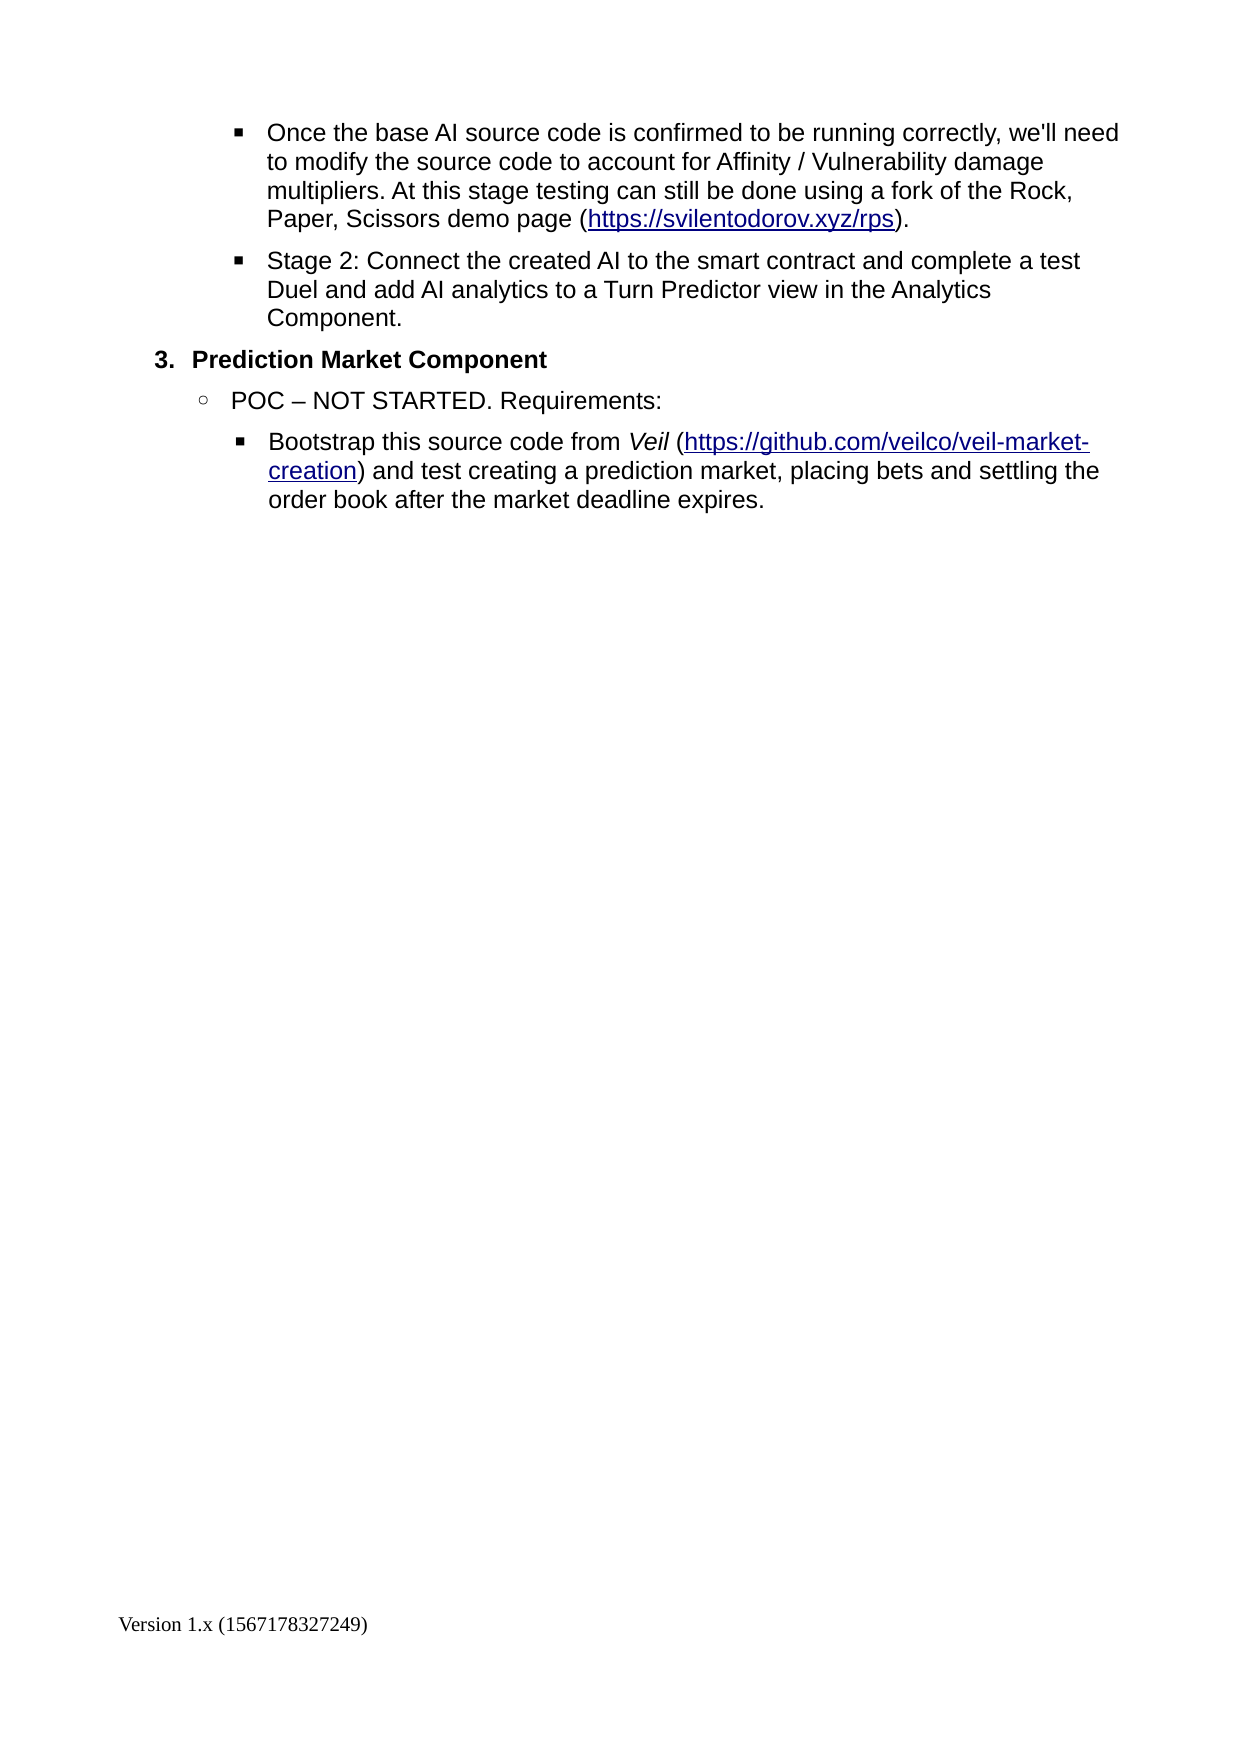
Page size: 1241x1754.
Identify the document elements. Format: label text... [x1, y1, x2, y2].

list Bootstrap this source code from Veil (https://github.com/veilco/veil-market-creation) and test creating a prediction market, placing bets and settling the order book after the market deadline expires. [231, 427, 1122, 513]
list Stage 2: Connect the created AI to the smart contract and complete a test Duel and add AI analytics to a Turn Predictor view in the Analytics Component. [229, 246, 1122, 332]
list POC – NOT STARTED. Requirements: [193, 386, 1122, 415]
list Prediction Market Component [154, 344, 1122, 373]
list Once the base AI source code is confirmed to be running correctly, we'll need to modify the source code to account for Affinity / Vulnerability damage multipliers. At this stage testing can still be done using a fork of the Rock, Paper, Scissors demo page (https://svilentodorov.xyz/rps). [229, 118, 1122, 233]
